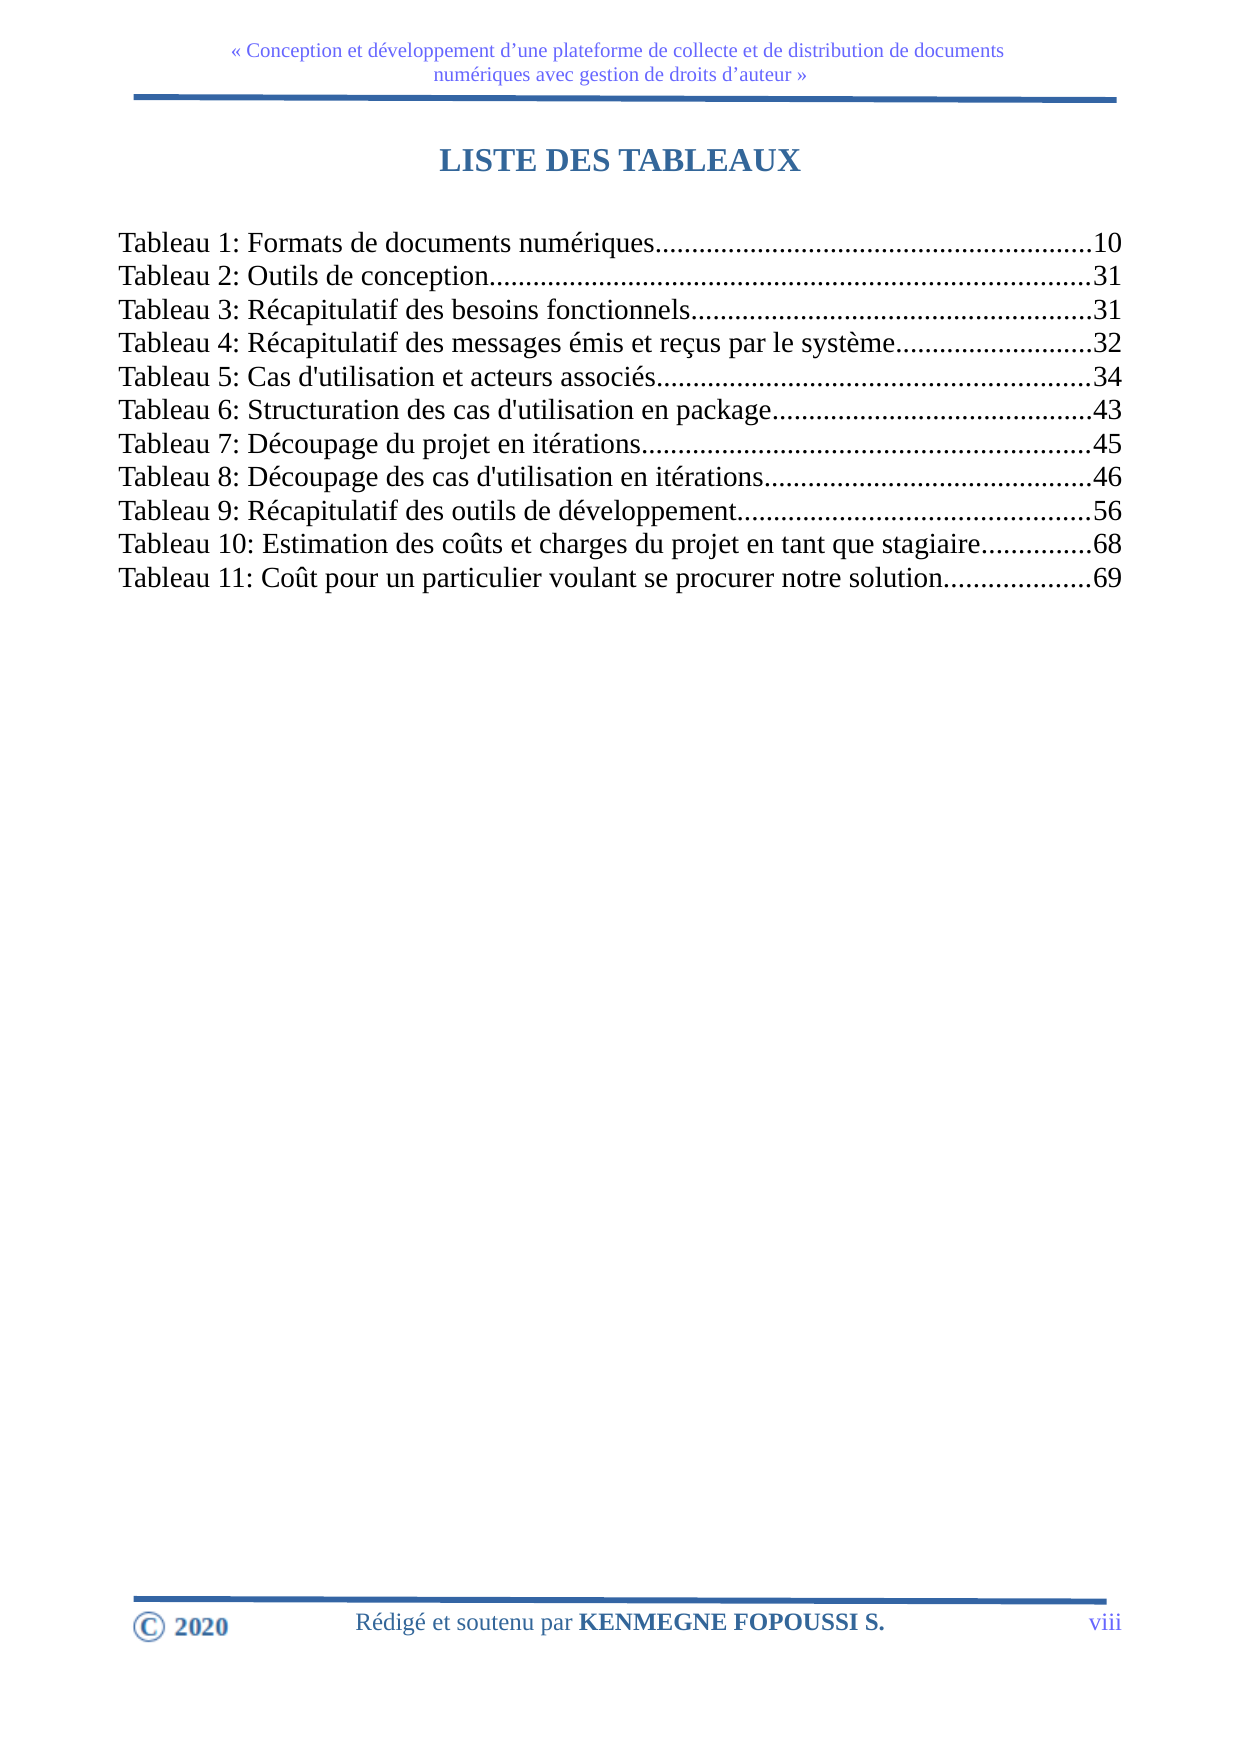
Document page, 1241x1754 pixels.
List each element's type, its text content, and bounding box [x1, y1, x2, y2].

picture [126, 1604, 231, 1647]
text Tableau 11: Coût pour un particulier voulant se procurer notre solution 69 [118, 560, 1122, 594]
subtitle LISTE DES TABLEAUX [801, 140, 1122, 179]
text Tableau 1: Formats de documents numériques 10 [118, 225, 1122, 258]
text Tableau 2: Outils de conception 31 [118, 258, 1122, 292]
text Tableau 8: Découpage des cas d'utilisation en itérations 46 [118, 459, 1122, 493]
text Tableau 4: Récapitulatif des messages émis et reçus par le système 32 [118, 325, 1122, 359]
text Tableau 7: Découpage du projet en itérations 45 [118, 426, 1122, 459]
text Tableau 3: Récapitulatif des besoins fonctionnels 31 [118, 292, 1122, 325]
text Tableau 10: Estimation des coûts et charges du projet en tant que stagiaire 68 [118, 527, 1122, 560]
subtitle LISTE DES TABLEAUX [118, 140, 439, 179]
text Tableau 9: Récapitulatif des outils de développement 56 [118, 493, 1122, 527]
text Tableau 6: Structuration des cas d'utilisation en package 43 [118, 392, 1122, 426]
text Tableau 5: Cas d'utilisation et acteurs associés 34 [118, 359, 1122, 392]
